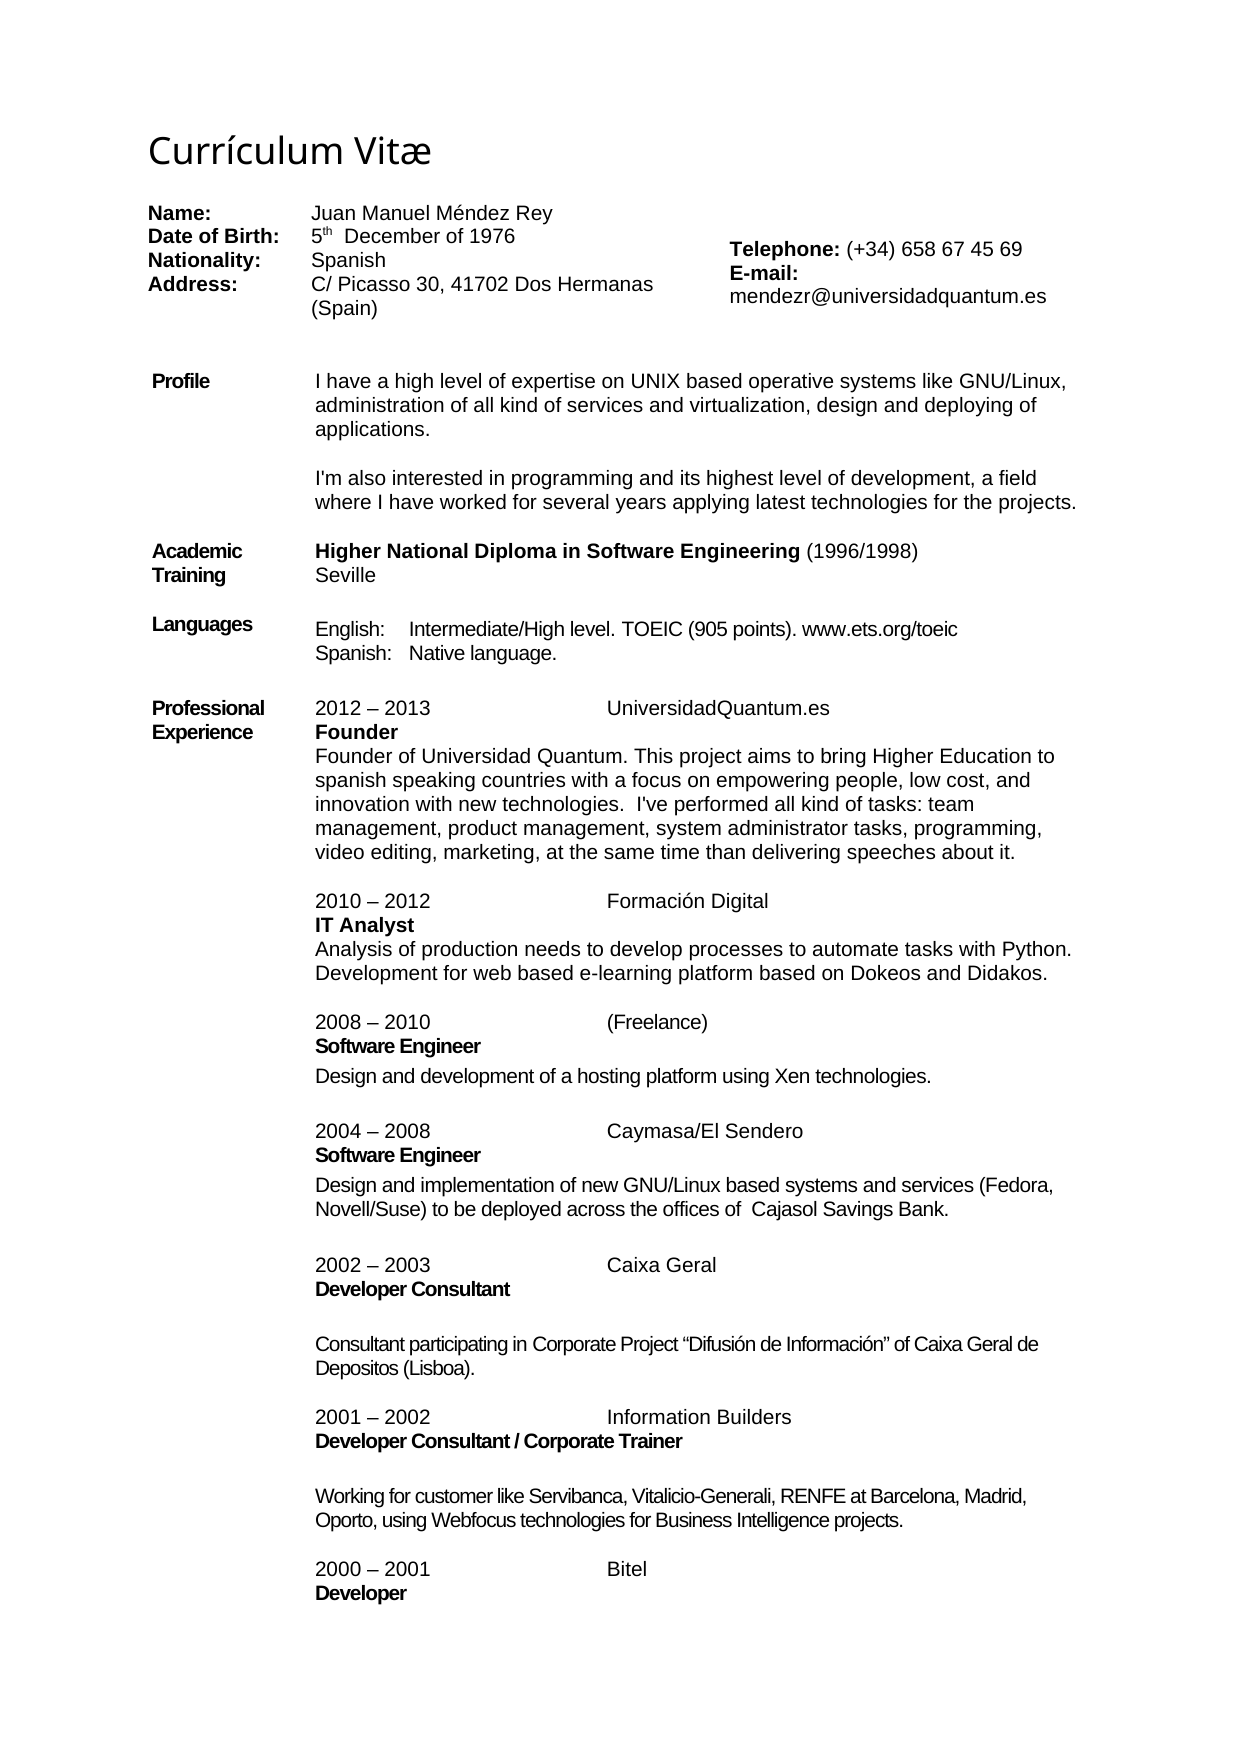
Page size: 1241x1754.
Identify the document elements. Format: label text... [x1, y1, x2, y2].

table_cell Professional Experience [140, 671, 297, 864]
table_cell [140, 1094, 297, 1227]
table_cell [140, 1532, 297, 1611]
table_cell [297, 1094, 303, 1227]
table_cell Academic Training [140, 514, 297, 587]
table_header Name: Date of Birth: Nationality: Address: [140, 200, 297, 344]
table_cell [297, 514, 303, 587]
table_cell 2001 – 2002 Information Builders Developer Consultant / Corporate Trainer Working for customer like Servibanca, Vitalicio-Generali, RENFE at Barcelona, Madrid, Oporto, using Webfocus technologies for Business Intelligence projects. [304, 1380, 1100, 1532]
table_cell [297, 1532, 303, 1611]
table_header Telephone: (+34) 658 67 45 69 E-mail: mendezr@universidadquantum.es [722, 200, 1100, 344]
table_cell [297, 1380, 303, 1532]
table_cell [140, 985, 297, 1094]
table_cell 2002 – 2003 Caixa Geral Developer Consultant Consultant participating in Corporate Project “Difusión de Información” of Caixa Geral de Depositos (Lisboa). [304, 1228, 1100, 1379]
table_cell [140, 1228, 297, 1379]
table_cell English: Intermediate/High level. TOEIC (905 points). www.ets.org/toeic Spanish: Native language. [304, 587, 1100, 671]
table_header Juan Manuel Méndez Rey 5th December of 1976 Spanish C/ Picasso 30, 41702 Dos Hermanas (Spain) [304, 200, 722, 344]
text Currículum Vitæ [148, 124, 1092, 175]
table_cell 2000 – 2001 Bitel Developer [304, 1532, 1100, 1611]
table_cell [297, 587, 303, 671]
table_cell [140, 864, 297, 985]
table_cell 2008 – 2010 (Freelance) Software Engineer Design and development of a hosting platform using Xen technologies. [304, 985, 1100, 1094]
table_cell Higher National Diploma in Software Engineering (1996/1998) Seville [304, 514, 1100, 587]
table_cell 2004 – 2008 Caymasa/El Sendero Software Engineer Design and implementation of new GNU/Linux based systems and services (Fedora, Novell/Suse) to be deployed across the offices of Cajasol Savings Bank. [304, 1094, 1100, 1227]
table_cell [297, 864, 303, 985]
table_cell [297, 671, 303, 864]
table_cell [297, 344, 303, 514]
table_header [297, 200, 303, 344]
table_cell Languages [140, 587, 297, 671]
table_cell Profile [140, 344, 297, 514]
table_cell 2010 – 2012 Formación Digital IT Analyst Analysis of production needs to develop processes to automate tasks with Python. Development for web based e-learning platform based on Dokeos and Didakos. [304, 864, 1100, 985]
table_cell [297, 1228, 303, 1379]
table_cell [297, 985, 303, 1094]
table_cell [140, 1380, 297, 1532]
table_cell I have a high level of expertise on UNIX based operative systems like GNU/Linux, administration of all kind of services and virtualization, design and deploying of applications. I'm also interested in programming and its highest level of development, a field where I have worked for several years applying latest technologies for the projects. [304, 344, 1100, 514]
table_cell 2012 – 2013 UniversidadQuantum.es Founder Founder of Universidad Quantum. This project aims to bring Higher Education to spanish speaking countries with a focus on empowering people, low cost, and innovation with new technologies. I've performed all kind of tasks: team management, product management, system administrator tasks, programming, video editing, marketing, at the same time than delivering speeches about it. [304, 671, 1100, 864]
